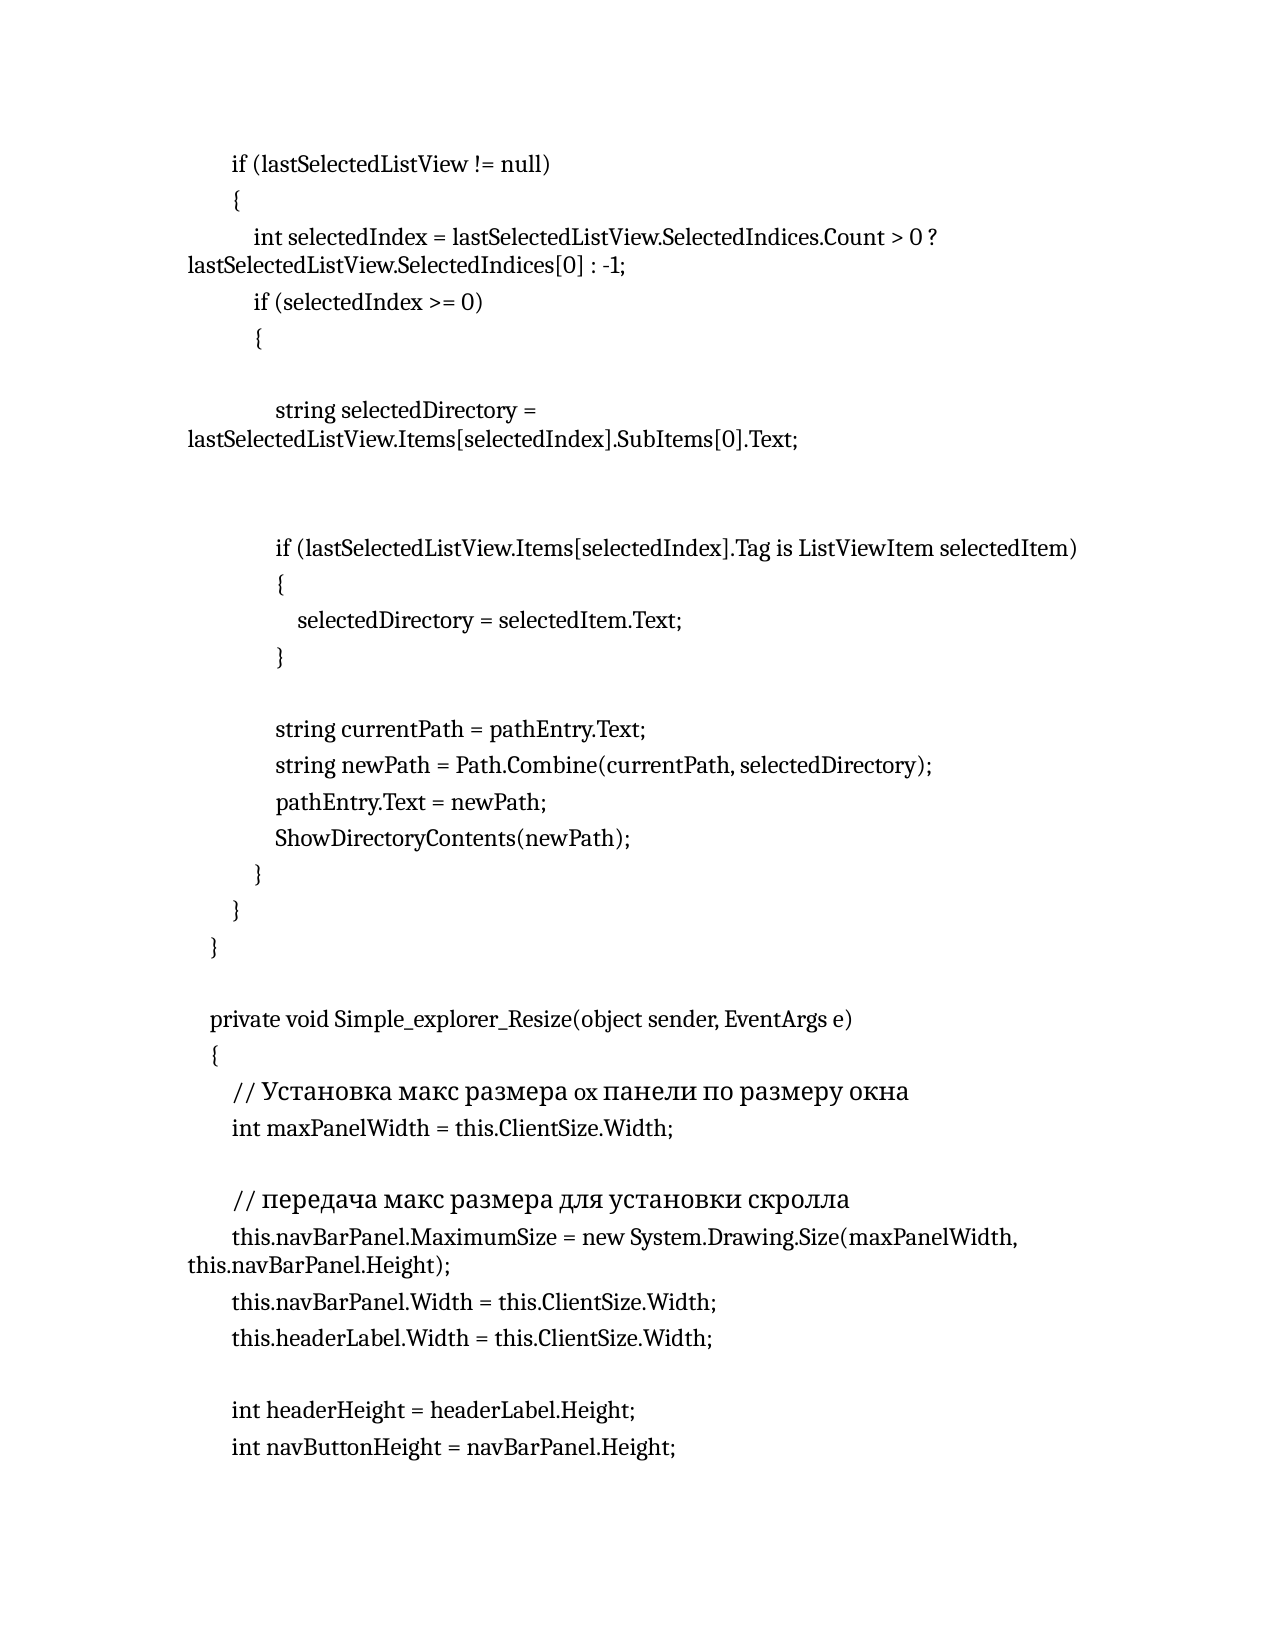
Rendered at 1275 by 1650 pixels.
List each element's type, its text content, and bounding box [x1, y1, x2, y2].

text int navButtonHeight = navBarPanel.Height; [187, 1432, 1087, 1461]
text string currentPath = pathEntry.Text; [187, 715, 1087, 744]
text pathEntry.Text = newPath; [187, 787, 1087, 816]
text { [187, 324, 1087, 352]
text } [187, 642, 1087, 671]
text ShowDirectoryContents(newPath); [187, 824, 1087, 852]
text { [187, 186, 1087, 215]
text this.navBarPanel.MaximumSize = new System.Drawing.Size(maxPanelWidth, this.navBarPanel.Height); [187, 1222, 1087, 1280]
text selectedDirectory = selectedItem.Text; [187, 606, 1087, 635]
text if (lastSelectedListView != null) [187, 150, 1087, 179]
text { [187, 1041, 1087, 1070]
text } [187, 932, 1087, 961]
text int headerHeight = headerLabel.Height; [187, 1396, 1087, 1425]
text } [187, 860, 1087, 889]
text this.headerLabel.Width = this.ClientSize.Width; [187, 1324, 1087, 1352]
text if (lastSelectedListView.Items[selectedIndex].Tag is ListViewItem selectedItem) [187, 534, 1087, 562]
text string selectedDirectory = lastSelectedListView.Items[selectedIndex].SubItems[0].Text; [187, 396, 1087, 454]
text { [187, 570, 1087, 599]
text } [187, 896, 1087, 925]
text int selectedIndex = lastSelectedListView.SelectedIndices.Count > 0 ? lastSelectedListView.SelectedIndices[0] : -1; [187, 222, 1087, 280]
text // Установка макс размера ox панели по размеру окна [187, 1077, 1087, 1106]
text int maxPanelWidth = this.ClientSize.Width; [187, 1114, 1087, 1142]
text if (selectedIndex >= 0) [187, 287, 1087, 316]
text string newPath = Path.Combine(currentPath, selectedDirectory); [187, 751, 1087, 780]
text this.navBarPanel.Width = this.ClientSize.Width; [187, 1287, 1087, 1316]
text // передача макс размера для установки скролла [187, 1186, 1087, 1215]
text private void Simple_explorer_Resize(object sender, EventArgs e) [187, 1005, 1087, 1034]
